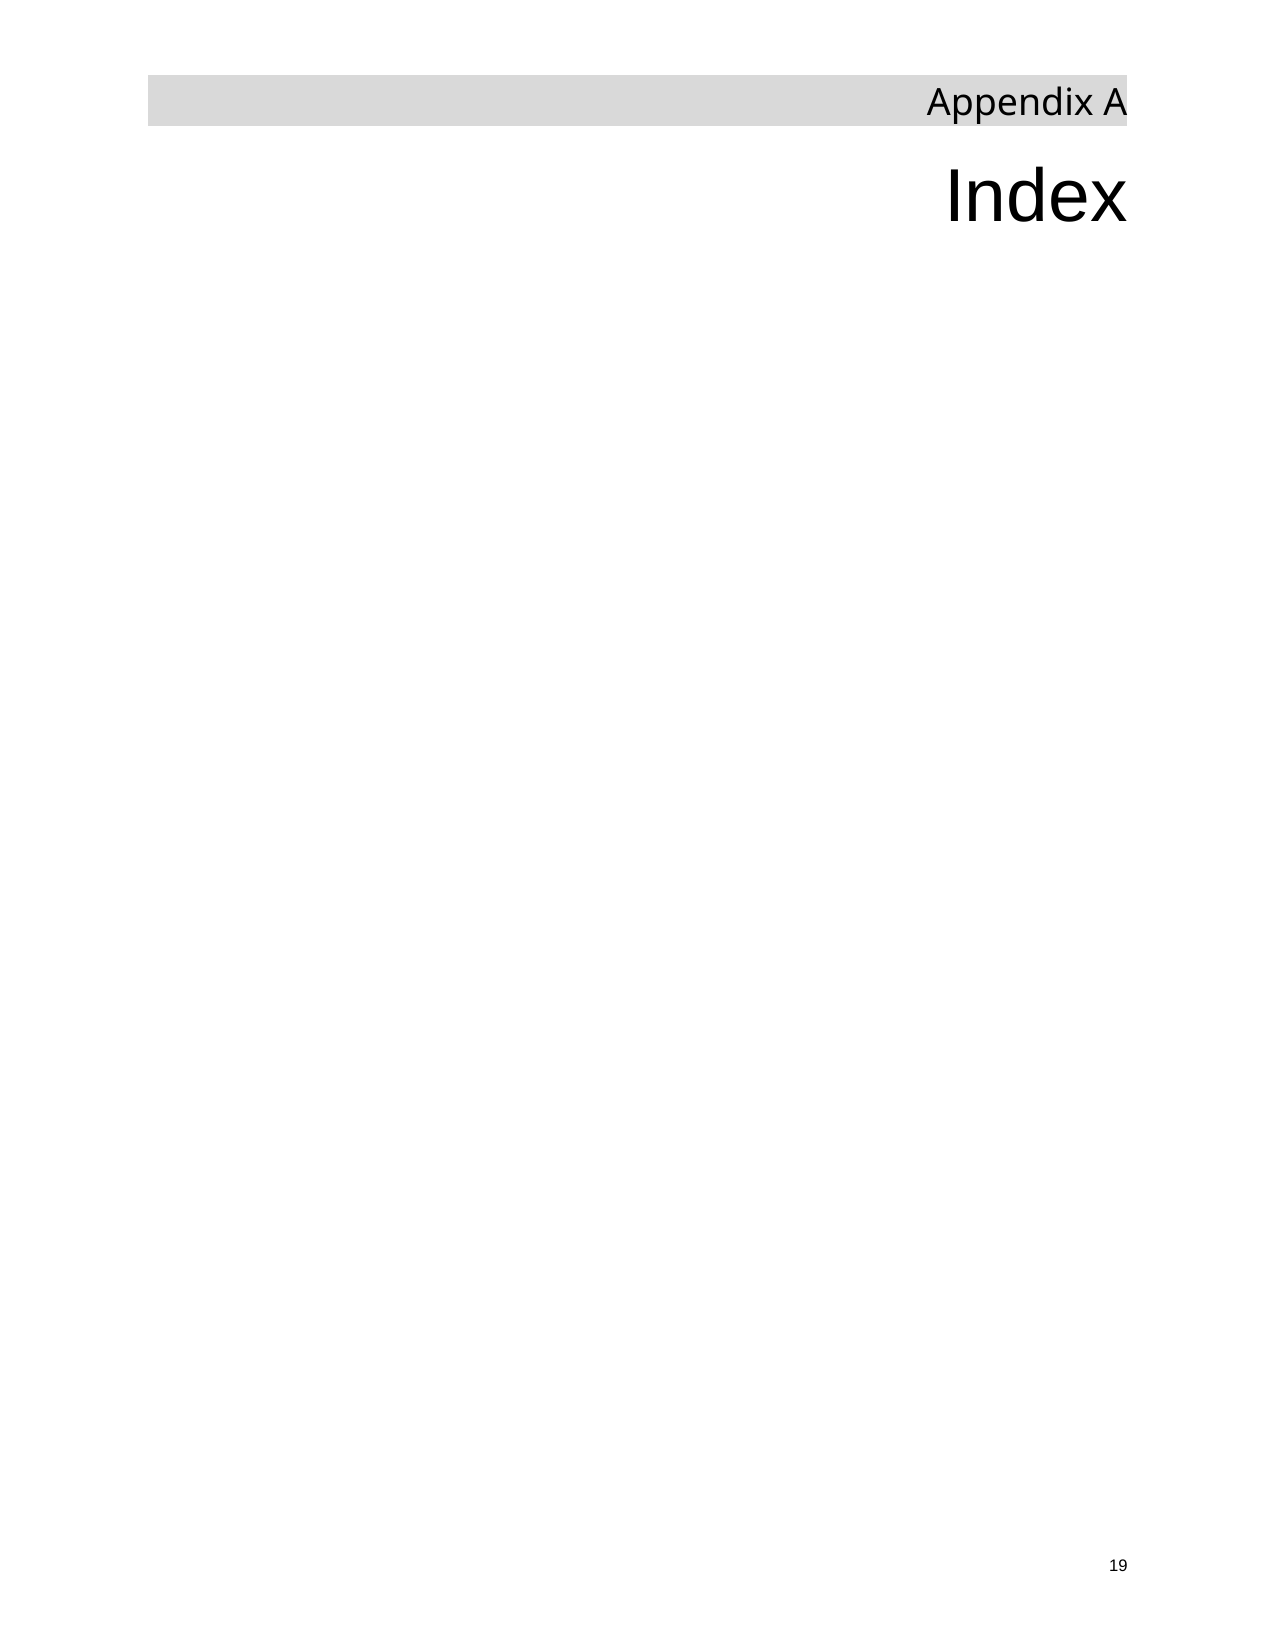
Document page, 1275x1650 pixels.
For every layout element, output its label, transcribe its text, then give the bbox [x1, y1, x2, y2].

title Index [263, 151, 1127, 237]
